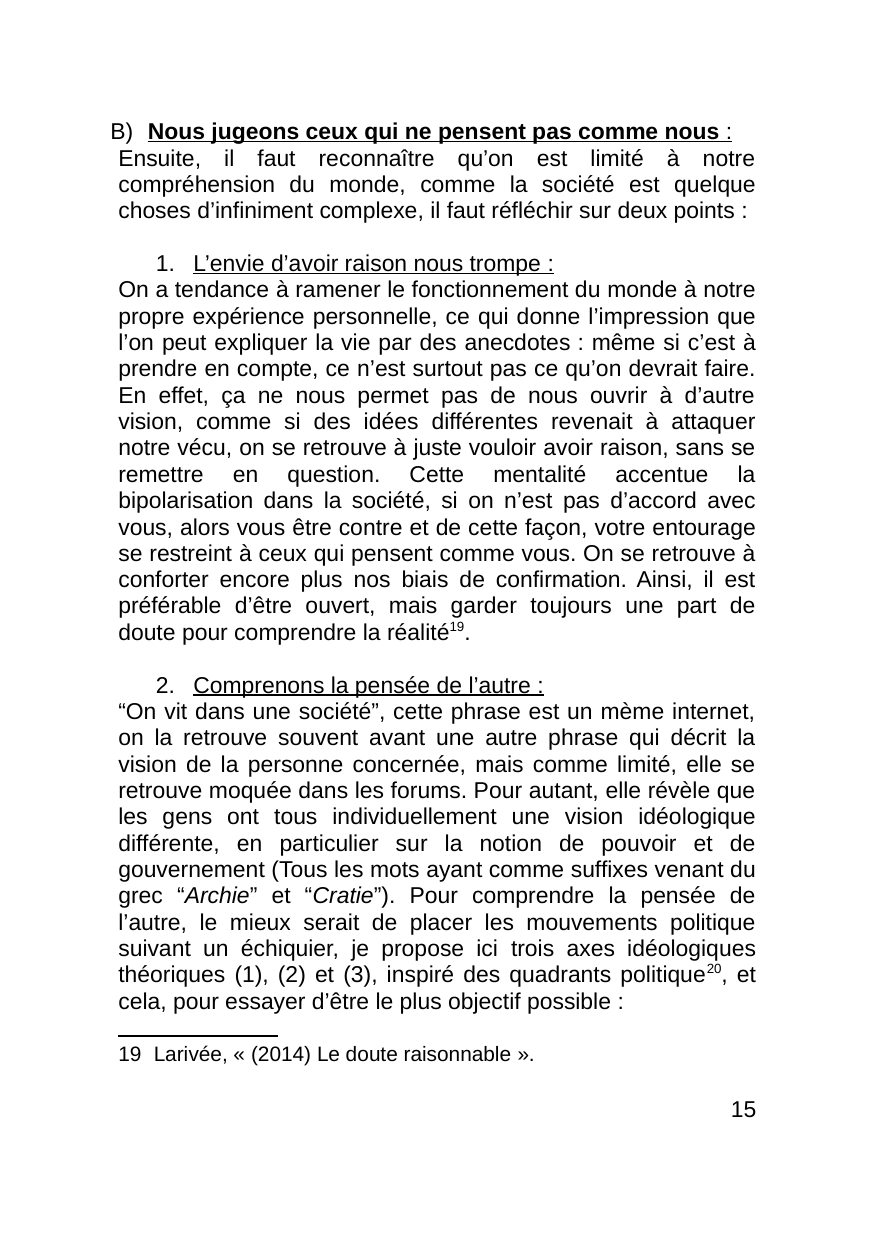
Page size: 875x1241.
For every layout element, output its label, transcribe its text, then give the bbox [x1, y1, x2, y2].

text On a tendance à ramener le fonctionnement du monde à notre propre expérience personnelle, ce qui donne l’impression que l’on peut expliquer la vie par des anecdotes : même si c’est à prendre en compte, ce n’est surtout pas ce qu’on devrait faire. En effet, ça ne nous permet pas de nous ouvrir à d’autre vision, comme si des idées différentes revenait à attaquer notre vécu, on se retrouve à juste vouloir avoir raison, sans se remettre en question. Cette mentalité accentue la bipolarisation dans la société, si on n’est pas d’accord avec vous, alors vous être contre et de cette façon, votre entourage se restreint à ceux qui pensent comme vous. On se retrouve à conforter encore plus nos biais de confirmation. Ainsi, il est préférable d’être ouvert, mais garder toujours une part de doute pour comprendre la réalité. [118, 276, 756, 645]
list L’envie d’avoir raison nous trompe : [156, 250, 756, 276]
text Ensuite, il faut reconnaître qu’on est limité à notre compréhension du monde, comme la société est quelque choses d’infiniment complexe, il faut réfléchir sur deux points : [118, 144, 756, 223]
list Nous jugeons ceux qui ne pensent pas comme nous : [110, 118, 756, 144]
text Larivée, « (2014) Le doute raisonnable ». [118, 1042, 756, 1066]
text “On vit dans une société”, cette phrase est un mème internet, on la retrouve souvent avant une autre phrase qui décrit la vision de la personne concernée, mais comme limité, elle se retrouve moquée dans les forums. Pour autant, elle révèle que les gens ont tous individuellement une vision idéologique différente, en particulier sur la notion de pouvoir et de gouvernement (Tous les mots ayant comme suffixes venant du grec “Archie” et “Cratie”). Pour comprendre la pensée de l’autre, le mieux serait de placer les mouvements politique suivant un échiquier, je propose ici trois axes idéologiques théoriques (1), (2) et (3), inspiré des quadrants politique, et cela, pour essayer d’être le plus objectif possible : [118, 698, 756, 1014]
list Comprenons la pensée de l’autre : [156, 672, 756, 698]
